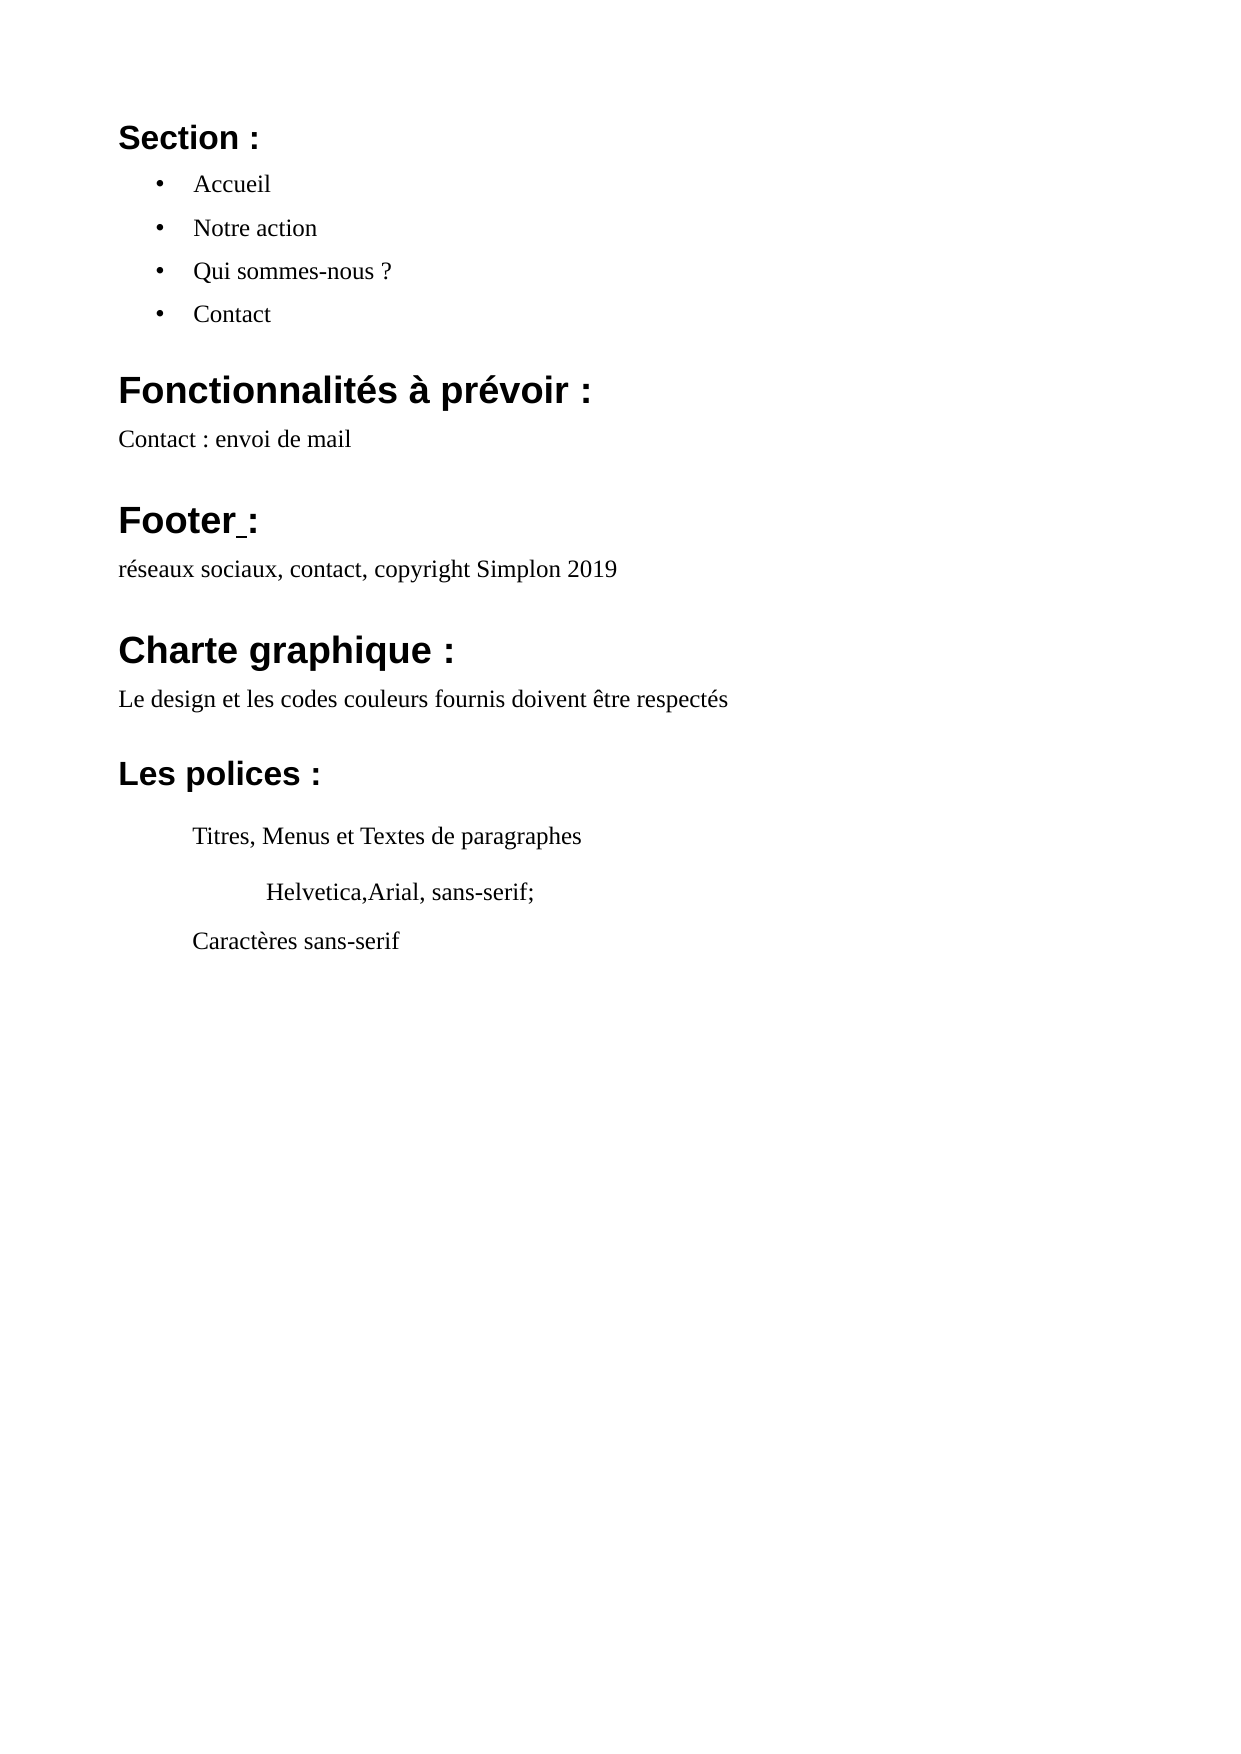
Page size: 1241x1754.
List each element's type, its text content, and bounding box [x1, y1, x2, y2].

subtitle Footer : [118, 498, 1122, 541]
subtitle Charte graphique : [118, 628, 1122, 672]
list Qui sommes-nous ? [156, 256, 1122, 285]
list Notre action [156, 213, 1122, 241]
text Contact : envoi de mail [118, 424, 1122, 452]
subtitle Section : [118, 118, 1122, 157]
text Le design et les codes couleurs fournis doivent être respectés [118, 684, 1122, 713]
subtitle Fonctionnalités à prévoir : [118, 368, 1122, 411]
text Caractères sans-serif [118, 926, 1122, 955]
subtitle Les polices : [118, 754, 1122, 793]
list Accueil [156, 169, 1122, 198]
text Titres, Menus et Textes de paragraphes [118, 805, 1122, 853]
list Contact [156, 299, 1122, 328]
text réseaux sociaux, contact, copyright Simplon 2019 [118, 554, 1122, 583]
text Helvetica,Arial, sans-serif; [118, 877, 1122, 906]
